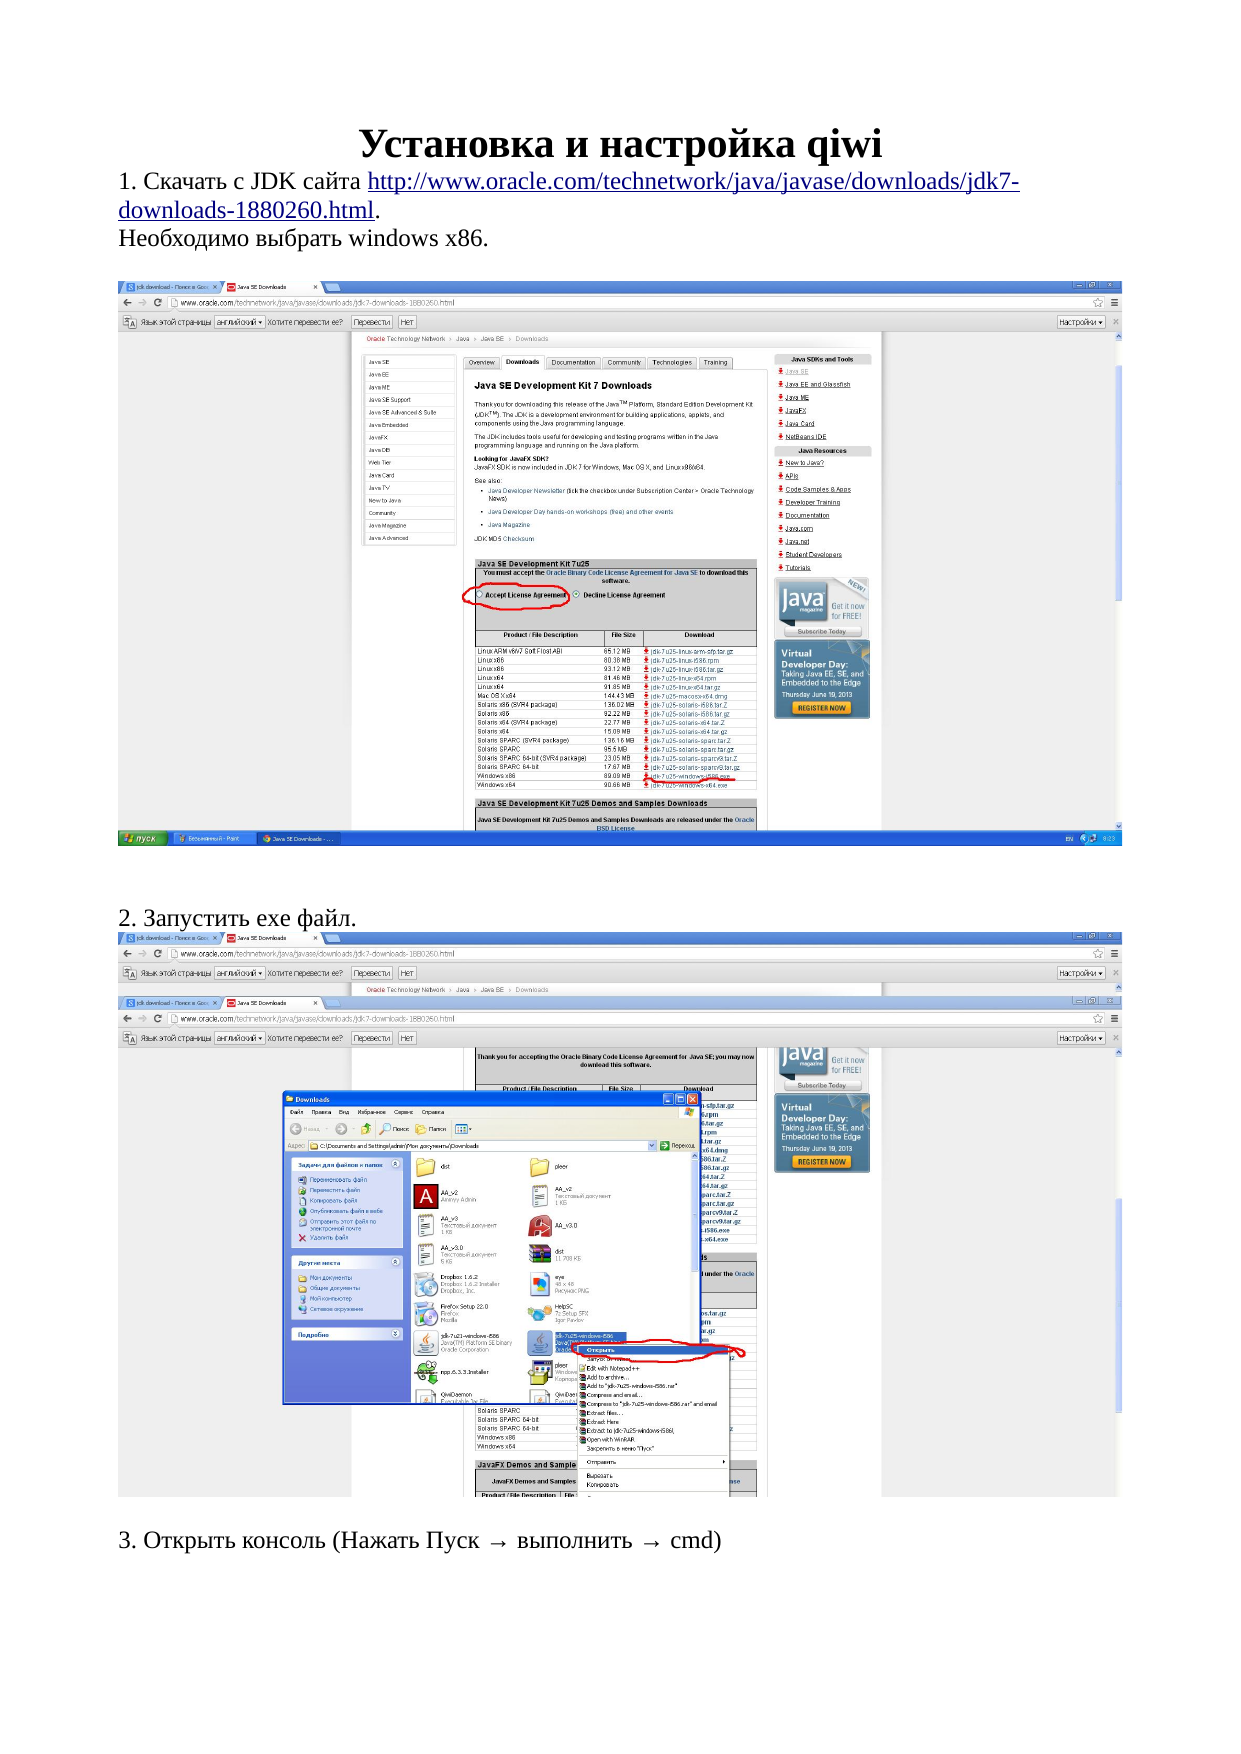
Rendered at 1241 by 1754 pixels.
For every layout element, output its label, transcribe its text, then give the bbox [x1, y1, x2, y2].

picture [118, 281, 1123, 846]
text 1. Скачать с JDK сайта http://www.oracle.com/technetwork/java/javase/downloads/jdk7-downloads-1880260.html. [118, 166, 1122, 223]
text 2. Запустить exe файл. [118, 903, 1122, 932]
text Необходимо выбрать windows x86. [118, 223, 1122, 252]
picture [118, 932, 1123, 1497]
text 3. Открыть консоль (Нажать Пуск → выполнить → cmd) [118, 1525, 1122, 1554]
text Установка и настройка qiwi [118, 118, 1122, 166]
